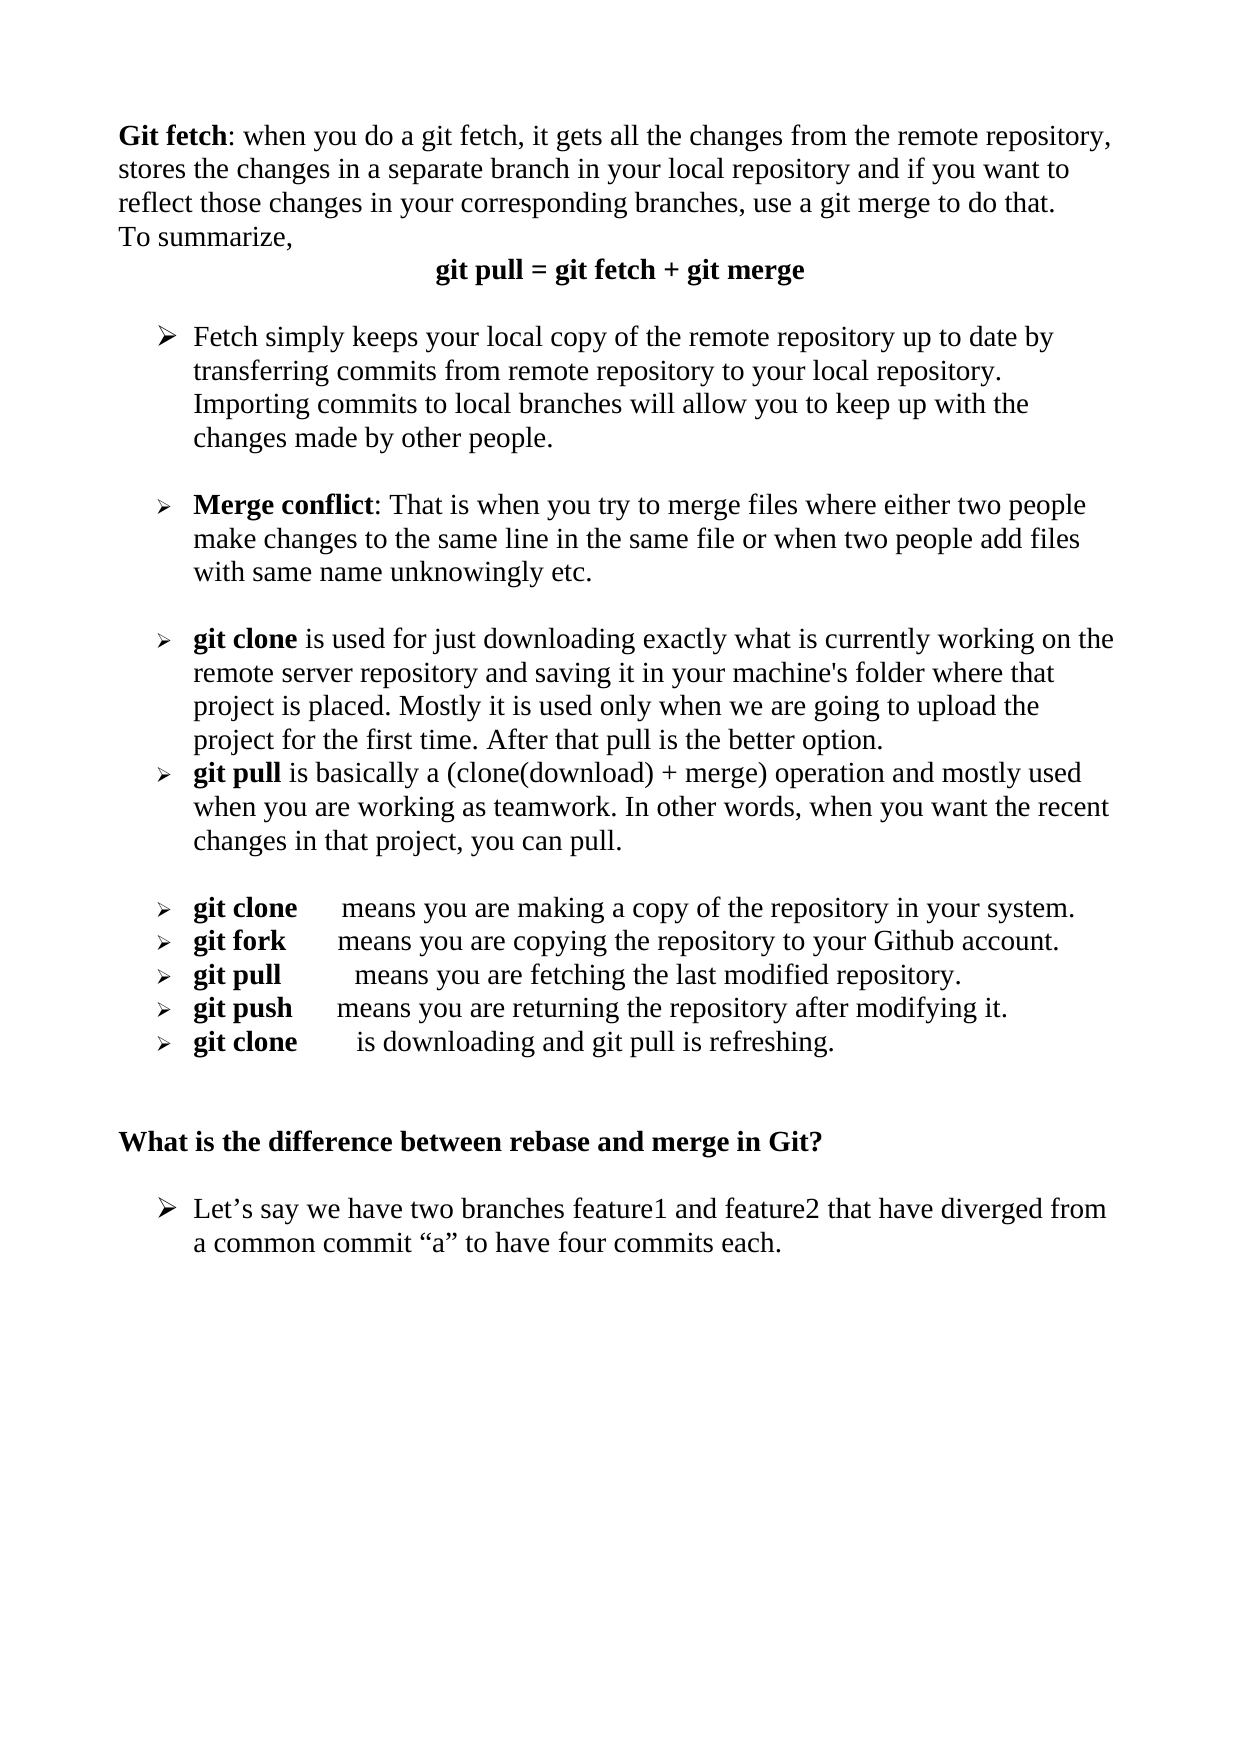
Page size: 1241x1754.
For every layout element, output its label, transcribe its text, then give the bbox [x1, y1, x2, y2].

list git clone means you are making a copy of the repository in your system. [156, 890, 1122, 923]
list Fetch simply keeps your local copy of the remote repository up to date by transferring commits from remote repository to your local repository. Importing commits to local branches will allow you to keep up with the changes made by other people. [156, 319, 1122, 454]
text What is the difference between rebase and merge in Git? [118, 1124, 1122, 1158]
list git fork means you are copying the repository to your Github account. [156, 923, 1122, 957]
text Git fetch: when you do a git fetch, it gets all the changes from the remote repository, stores the changes in a separate branch in your local repository and if you want to reflect those changes in your corresponding branches, use a git merge to do that. [118, 118, 1122, 219]
list Merge conflict: That is when you try to merge files where either two people make changes to the same line in the same file or when two people add files with same name unknowingly etc. [156, 487, 1122, 588]
text git pull = git fetch + git merge [118, 252, 1122, 286]
list git push means you are returning the repository after modifying it. [156, 990, 1122, 1024]
list git pull means you are fetching the last modified repository. [156, 957, 1122, 990]
list git clone is downloading and git pull is refreshing. [156, 1024, 1122, 1057]
list Let’s say we have two branches feature1 and feature2 that have diverged from a common commit “a” to have four commits each. [156, 1192, 1122, 1259]
list git clone is used for just downloading exactly what is currently working on the remote server repository and saving it in your machine's folder where that project is placed. Mostly it is used only when we are going to upload the project for the first time. After that pull is the better option. [156, 621, 1122, 756]
list git pull is basically a (clone(download) + merge) operation and mostly used when you are working as teamwork. In other words, when you want the recent changes in that project, you can pull. [156, 756, 1122, 856]
text To summarize, [118, 219, 1122, 252]
